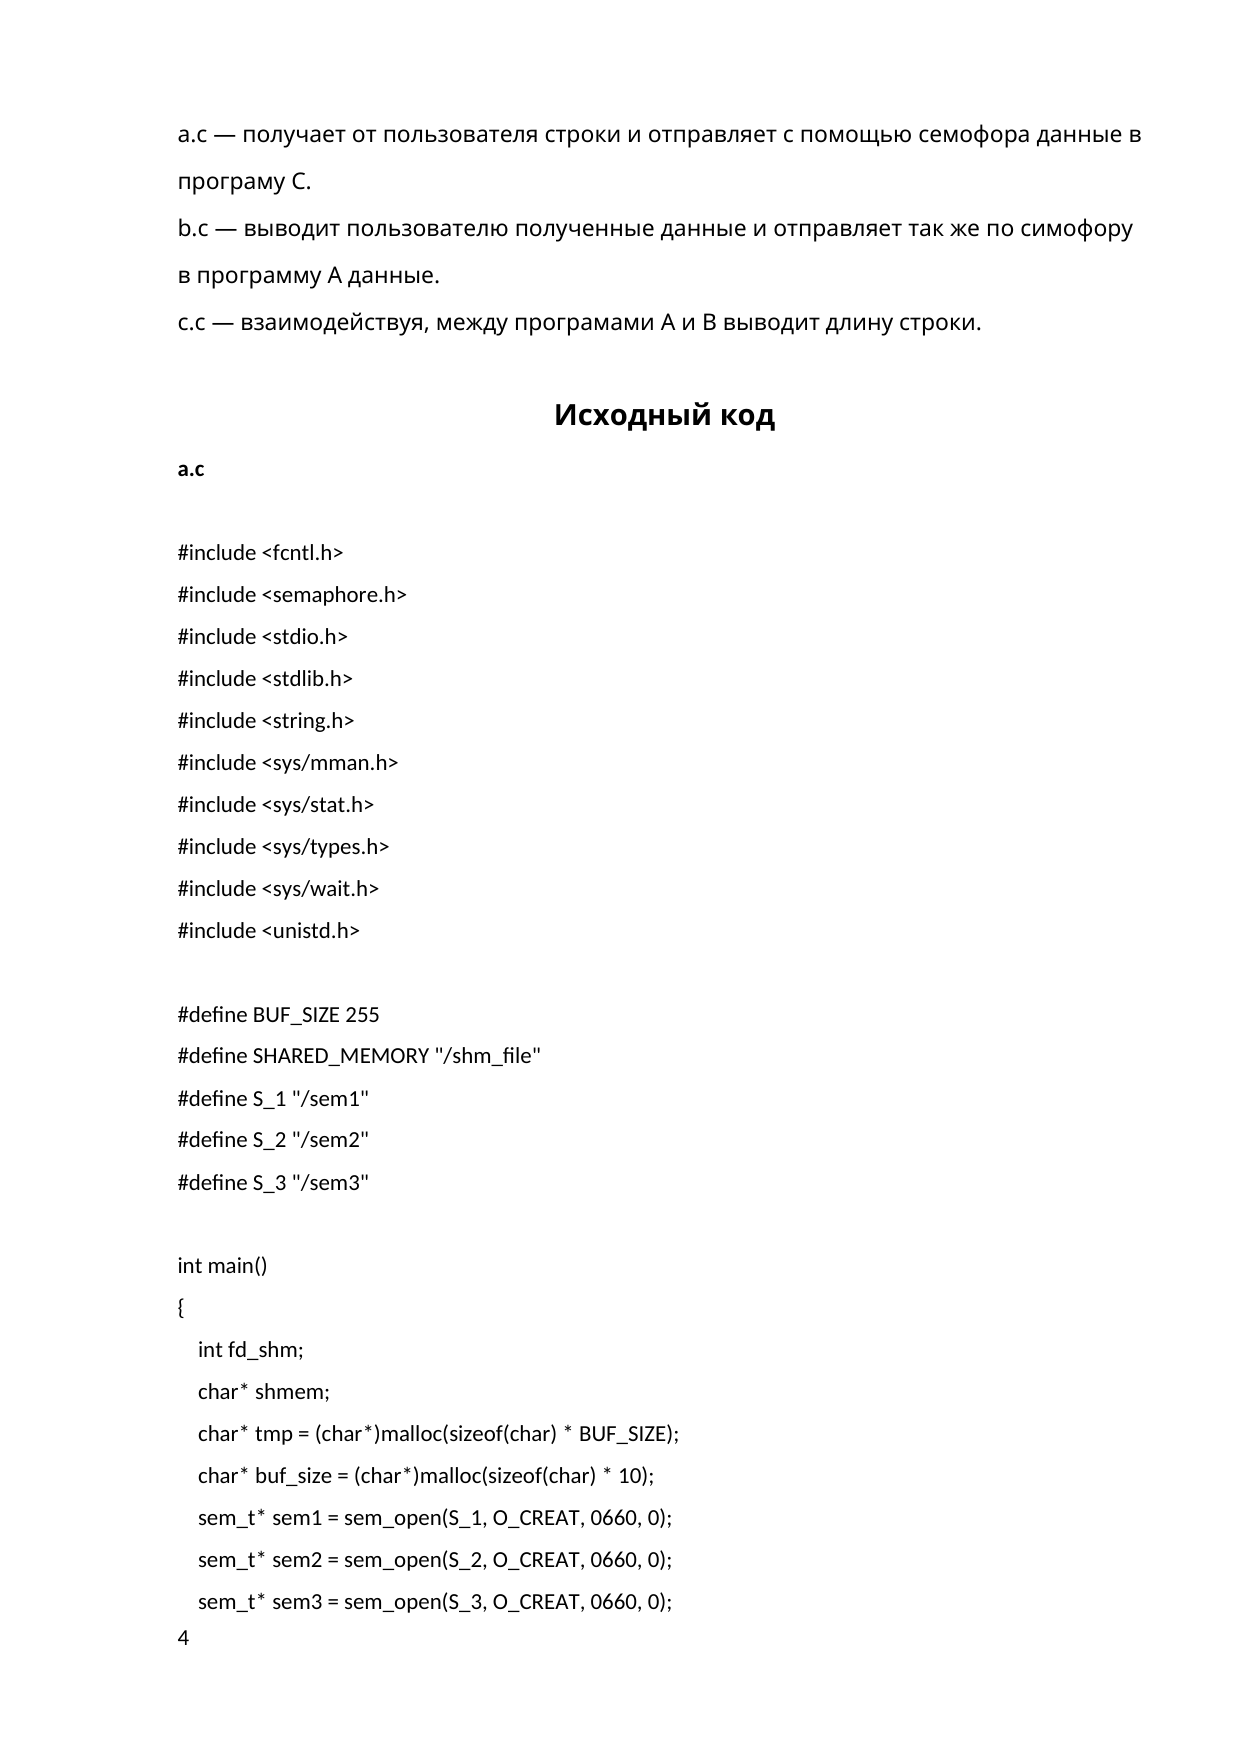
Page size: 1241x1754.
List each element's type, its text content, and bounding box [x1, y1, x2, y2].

text b.c — выводит пользователю полученные данные и отправляет так же по симофору в программу A данные. [177, 212, 1152, 290]
text #include <stdlib.h> [177, 664, 1152, 692]
text #define S_1 "/sem1" [177, 1084, 1152, 1112]
text int fd_shm; [177, 1336, 1152, 1363]
text #define S_3 "/sem3" [177, 1168, 1152, 1196]
text char* shmem; [177, 1377, 1152, 1406]
text a.c [177, 454, 1152, 482]
text #define S_2 "/sem2" [177, 1126, 1152, 1154]
text #include <sys/mman.h> [177, 748, 1152, 776]
text #include <string.h> [177, 706, 1152, 734]
text int main() [177, 1252, 1152, 1279]
text char* buf_size = (char*)malloc(sizeof(char) * 10); [177, 1461, 1152, 1489]
text char* tmp = (char*)malloc(sizeof(char) * BUF_SIZE); [177, 1419, 1152, 1447]
text #include <semaphore.h> [177, 580, 1152, 608]
text #define BUF_SIZE 255 [177, 1000, 1152, 1028]
text c.c — взаимодействуя, между програмами A и B выводит длину строки. [177, 306, 1152, 337]
text a.c — получает от пользователя строки и отправляет с помощью семофора данные в програму C. [177, 118, 1152, 196]
text #include <unistd.h> [177, 916, 1152, 944]
text sem_t* sem2 = sem_open(S_2, O_CREAT, 0660, 0); [177, 1545, 1152, 1573]
text #include <sys/wait.h> [177, 874, 1152, 902]
text #include <stdio.h> [177, 622, 1152, 650]
text Исходный код [177, 394, 1152, 434]
text { [177, 1293, 1152, 1322]
text #include <fcntl.h> [177, 538, 1152, 566]
text sem_t* sem3 = sem_open(S_3, O_CREAT, 0660, 0); [177, 1587, 1152, 1615]
text #include <sys/stat.h> [177, 790, 1152, 818]
text #include <sys/types.h> [177, 832, 1152, 860]
text sem_t* sem1 = sem_open(S_1, O_CREAT, 0660, 0); [177, 1503, 1152, 1531]
text #define SHARED_MEMORY "/shm_file" [177, 1042, 1152, 1070]
